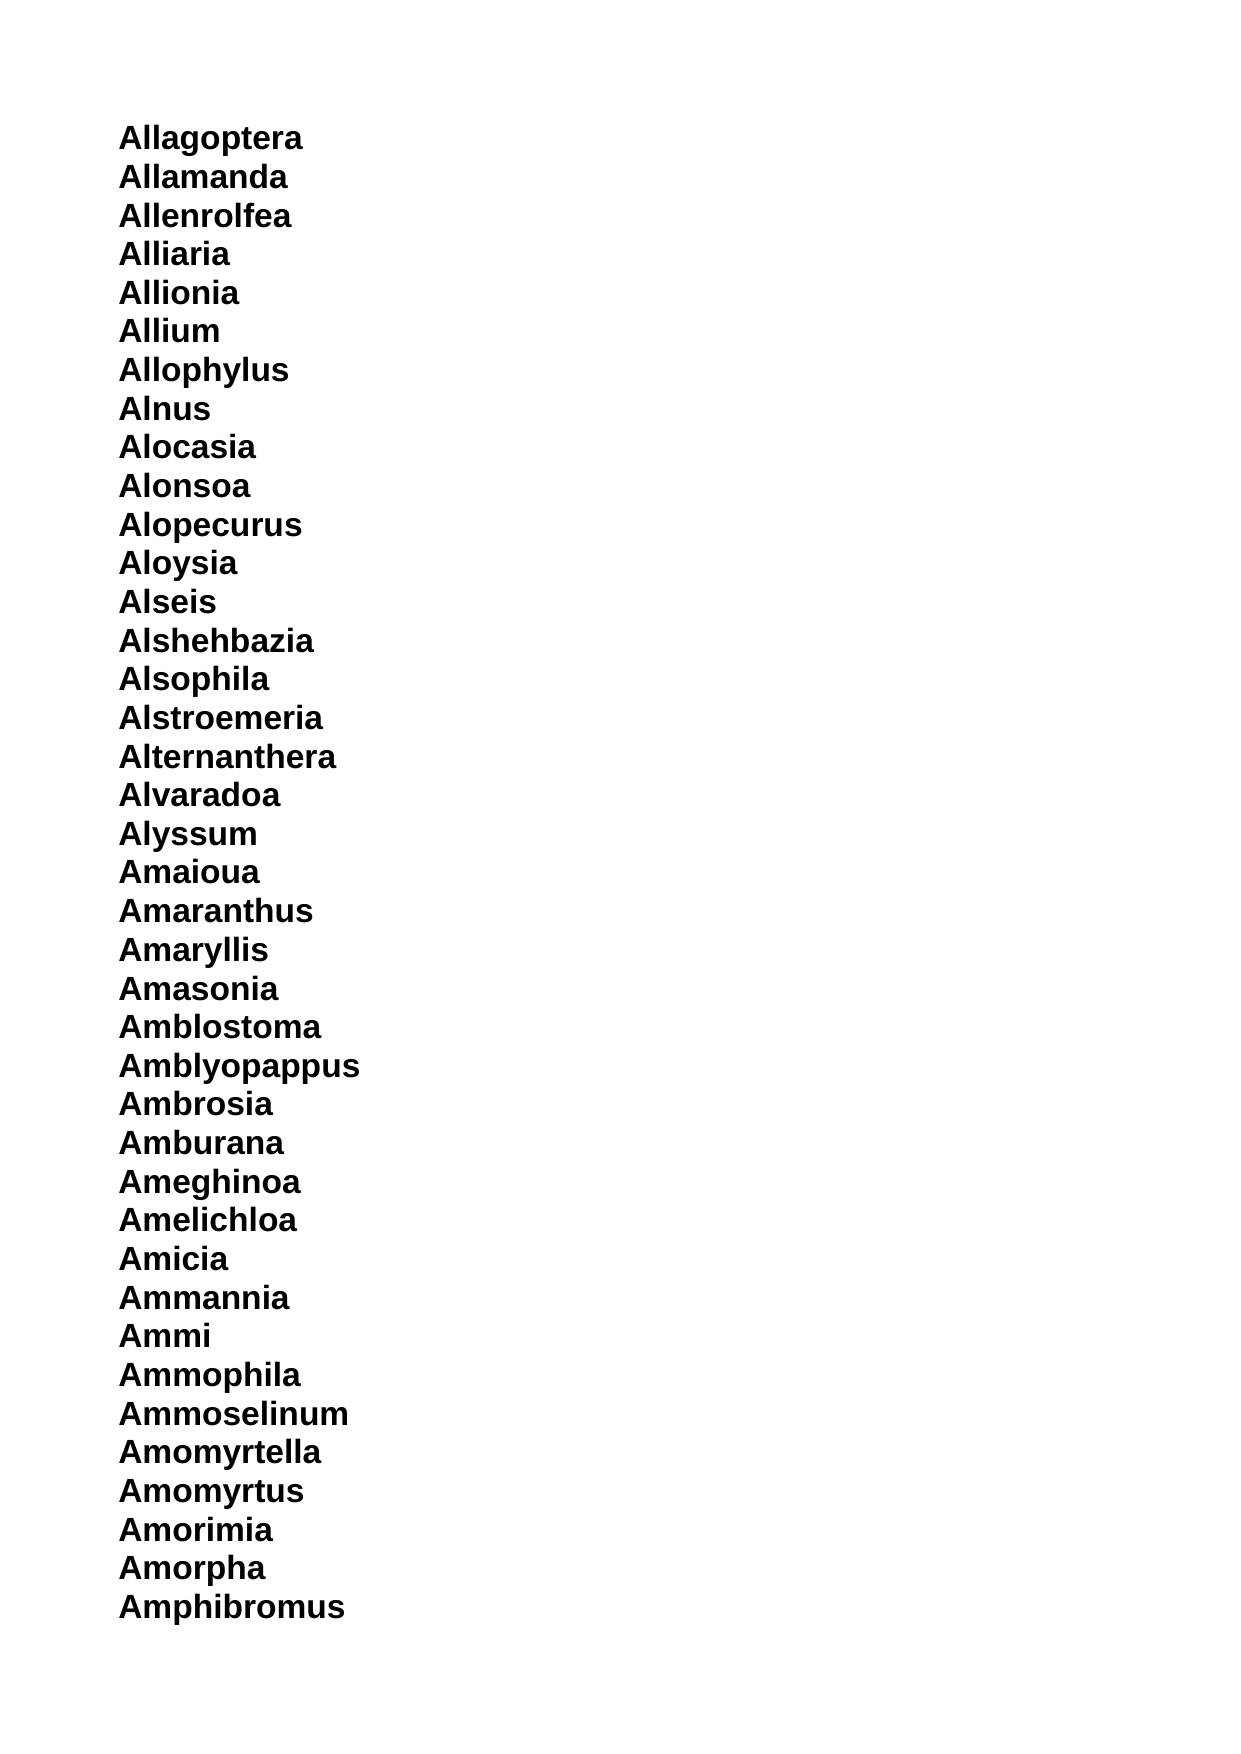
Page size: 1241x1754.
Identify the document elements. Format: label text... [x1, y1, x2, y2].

subtitle Allagoptera Allamanda Allenrolfea Alliaria Allionia Allium Allophylus Alnus Alocasia Alonsoa Alopecurus Aloysia Alseis Alshehbazia Alsophila Alstroemeria Alternanthera Alvaradoa Alyssum Amaioua Amaranthus Amaryllis Amasonia Amblostoma Amblyopappus Ambrosia Amburana Ameghinoa Amelichloa Amicia Ammannia Ammi Ammophila Ammoselinum Amomyrtella Amomyrtus Amorimia Amorpha Amphibromus [118, 118, 1122, 1625]
